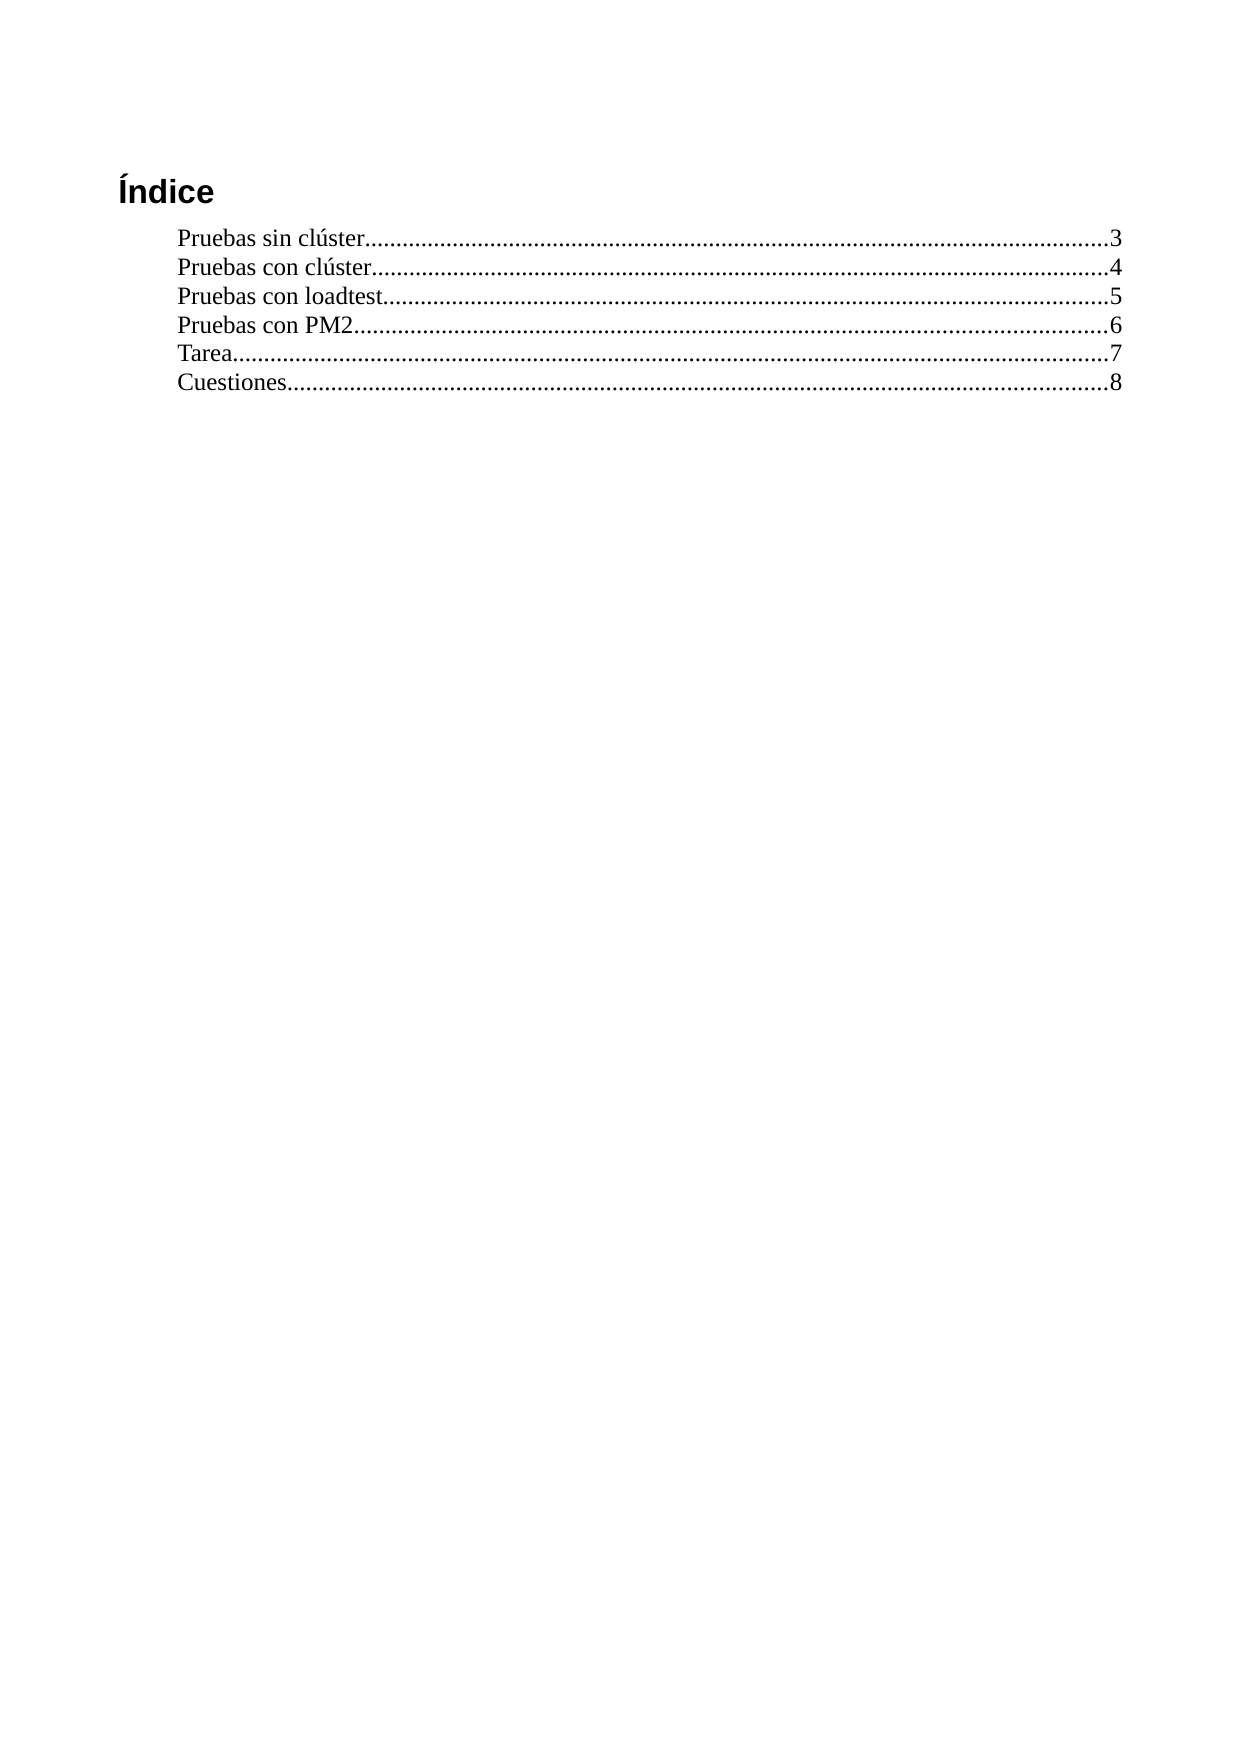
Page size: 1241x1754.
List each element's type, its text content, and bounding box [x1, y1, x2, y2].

text Pruebas con PM2 6 [177, 310, 1122, 338]
text Tarea 7 [177, 338, 1122, 367]
text Pruebas con clúster 4 [177, 252, 1122, 281]
subtitle Índice [118, 173, 1122, 211]
text Pruebas sin clúster 3 [177, 223, 1122, 252]
text Cuestiones 8 [177, 367, 1122, 396]
text Pruebas con loadtest 5 [177, 281, 1122, 310]
